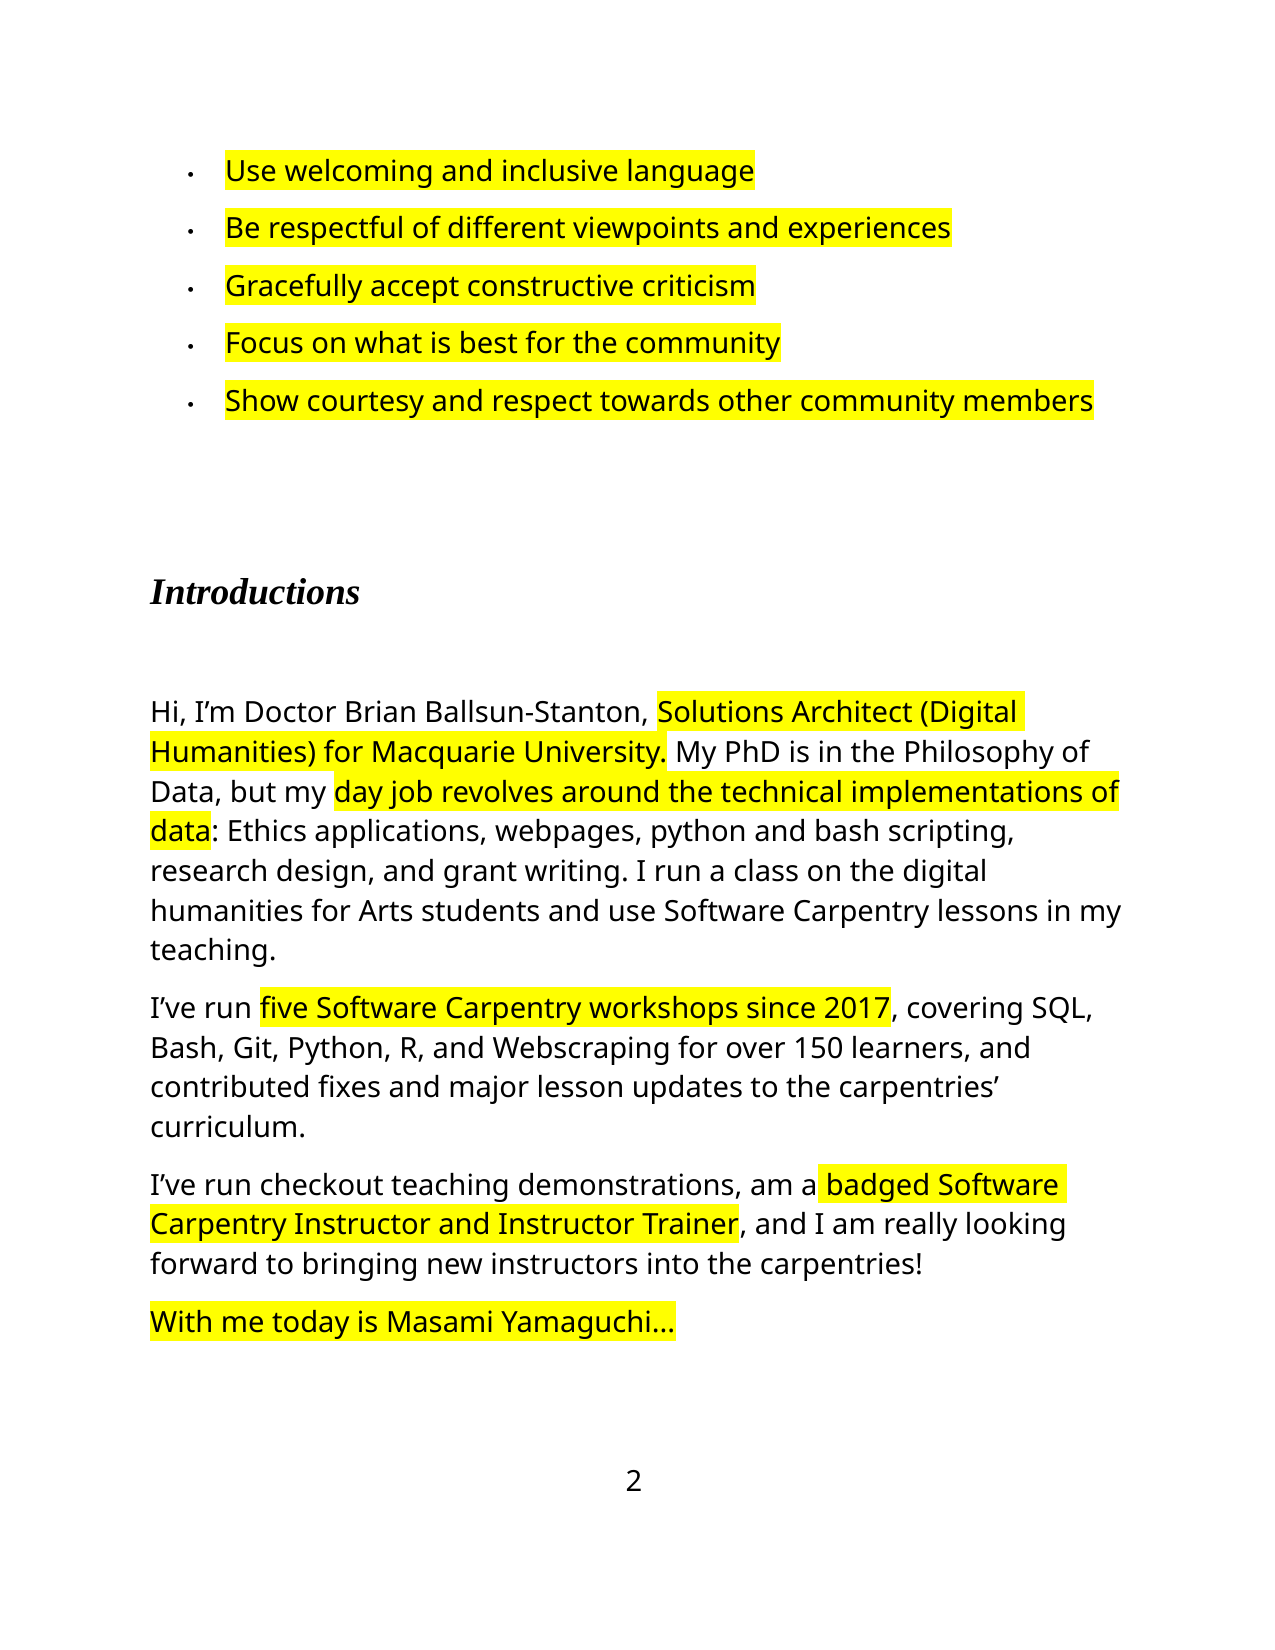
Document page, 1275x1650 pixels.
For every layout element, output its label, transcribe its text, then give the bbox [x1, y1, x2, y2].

list Focus on what is best for the community [187, 323, 1125, 362]
subtitle Introductions [150, 569, 1125, 612]
text I’ve run five Software Carpentry workshops since 2017, covering SQL, Bash, Git, Python, R, and Webscraping for over 150 learners, and contributed fixes and major lesson updates to the carpentries’ curriculum. [150, 987, 1125, 1146]
text I’ve run checkout teaching demonstrations, am a badged Software Carpentry Instructor and Instructor Trainer, and I am really looking forward to bringing new instructors into the carpentries! [150, 1164, 1125, 1283]
list Be respectful of different viewpoints and experiences [187, 208, 1125, 247]
text With me today is Masami Yamaguchi... [150, 1301, 1125, 1341]
text Hi, I’m Doctor Brian Ballsun-Stanton, Solutions Architect (Digital Humanities) for Macquarie University. My PhD is in the Philosophy of Data, but my day job revolves around the technical implementations of data: Ethics applications, webpages, python and bash scripting, research design, and grant writing. I run a class on the digital humanities for Arts students and use Software Carpentry lessons in my teaching. [150, 691, 1125, 969]
list Gracefully accept constructive criticism [187, 265, 1125, 305]
list Use welcoming and inclusive language [187, 150, 1125, 190]
list Show courtesy and respect towards other community members [187, 380, 1125, 420]
